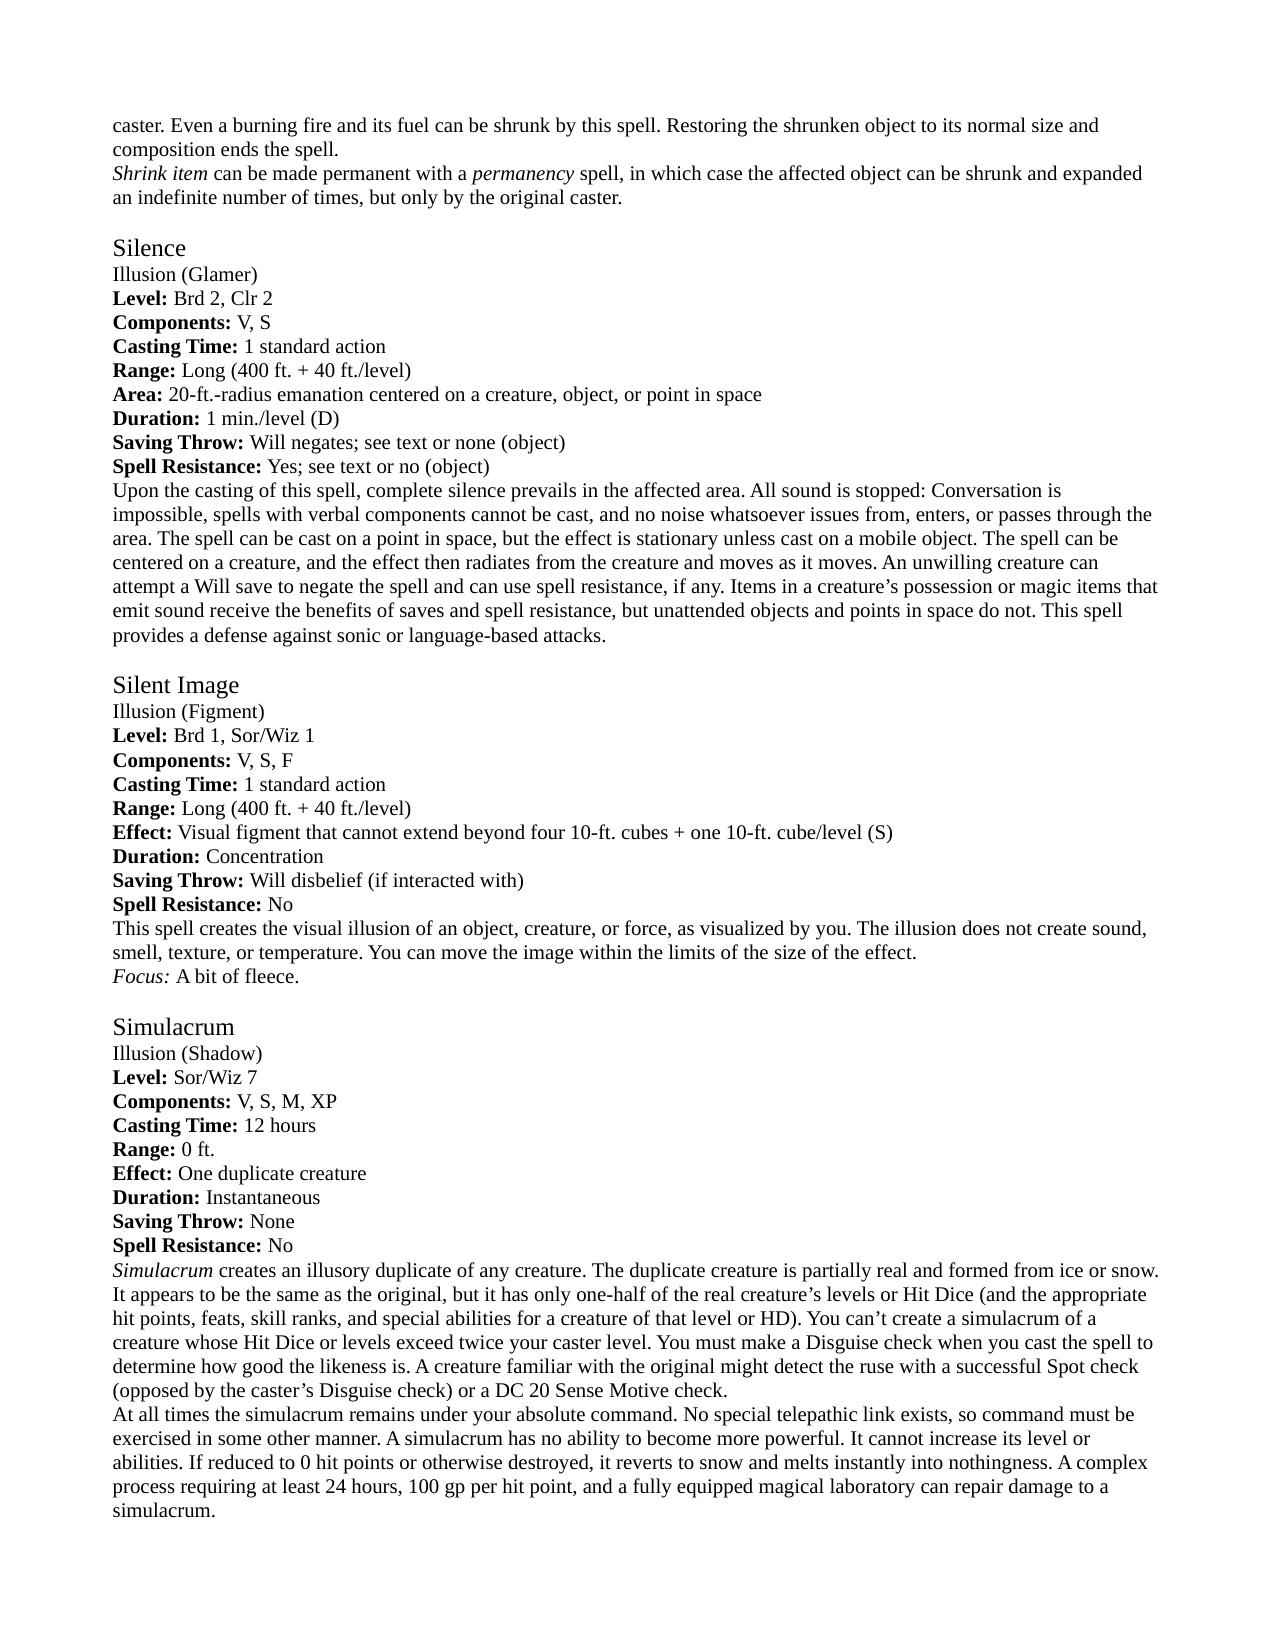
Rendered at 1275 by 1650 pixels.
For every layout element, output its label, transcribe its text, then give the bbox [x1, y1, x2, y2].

text Level: Brd 2, Clr 2 [112, 286, 1162, 310]
text At all times the simulacrum remains under your absolute command. No special telepathic link exists, so command must be exercised in some other manner. A simulacrum has no ability to become more powerful. It cannot increase its level or abilities. If reduced to 0 hit points or otherwise destroyed, it reverts to snow and melts instantly into nothingness. A complex process requiring at least 24 hours, 100 gp per hit point, and a fully equipped magical laboratory can repair damage to a simulacrum. [112, 1402, 1162, 1522]
text Casting Time: 1 standard action [112, 772, 1162, 796]
text Spell Resistance: Yes; see text or no (object) [112, 454, 1162, 478]
text Components: V, S, F [112, 747, 1162, 772]
text Area: 20-ft.-radius emanation centered on a creature, object, or point in space [112, 382, 1162, 406]
text Shrink item can be made permanent with a permanency spell, in which case the affected object can be shrunk and expanded an indefinite number of times, but only by the original caster. [112, 161, 1162, 209]
text Casting Time: 12 hours [112, 1113, 1162, 1137]
text Duration: Concentration [112, 844, 1162, 868]
text Range: 0 ft. [112, 1137, 1162, 1161]
text Illusion (Figment) [112, 699, 1162, 723]
text Effect: One duplicate creature [112, 1161, 1162, 1185]
text Illusion (Shadow) [112, 1041, 1162, 1065]
text Components: V, S, M, XP [112, 1089, 1162, 1113]
text Saving Throw: Will negates; see text or none (object) [112, 430, 1162, 454]
text Spell Resistance: No [112, 1233, 1162, 1257]
text Components: V, S [112, 310, 1162, 334]
text Duration: Instantaneous [112, 1185, 1162, 1209]
text Saving Throw: Will disbelief (if interacted with) [112, 868, 1162, 892]
text Effect: Visual figment that cannot extend beyond four 10-ft. cubes + one 10-ft. cube/level (S) [112, 820, 1162, 844]
text Simulacrum [112, 1012, 1162, 1041]
text Range: Long (400 ft. + 40 ft./level) [112, 796, 1162, 820]
text Focus: A bit of fleece. [112, 964, 1162, 988]
text caster. Even a burning fire and its fuel can be shrunk by this spell. Restoring the shrunken object to its normal size and composition ends the spell. [112, 112, 1162, 161]
text Simulacrum creates an illusory duplicate of any creature. The duplicate creature is partially real and formed from ice or snow. It appears to be the same as the original, but it has only one-half of the real creature’s levels or Hit Dice (and the appropriate hit points, feats, skill ranks, and special abilities for a creature of that level or HD). You can’t create a simulacrum of a creature whose Hit Dice or levels exceed twice your caster level. You must make a Disguise check when you cast the spell to determine how good the likeness is. A creature familiar with the original might detect the ruse with a successful Spot check (opposed by the caster’s Disguise check) or a DC 20 Sense Motive check. [112, 1257, 1162, 1402]
text Level: Brd 1, Sor/Wiz 1 [112, 723, 1162, 747]
text Duration: 1 min./level (D) [112, 406, 1162, 430]
text Spell Resistance: No [112, 892, 1162, 916]
text Silence [112, 233, 1162, 262]
text Range: Long (400 ft. + 40 ft./level) [112, 358, 1162, 382]
text This spell creates the visual illusion of an object, creature, or force, as visualized by you. The illusion does not create sound, smell, texture, or temperature. You can move the image within the limits of the size of the effect. [112, 916, 1162, 964]
text Silent Image [112, 671, 1162, 699]
text Illusion (Glamer) [112, 262, 1162, 286]
text Upon the casting of this spell, complete silence prevails in the affected area. All sound is stopped: Conversation is impossible, spells with verbal components cannot be cast, and no noise whatsoever issues from, enters, or passes through the area. The spell can be cast on a point in space, but the effect is stationary unless cast on a mobile object. The spell can be centered on a creature, and the effect then radiates from the creature and moves as it moves. An unwilling creature can attempt a Will save to negate the spell and can use spell resistance, if any. Items in a creature’s possession or magic items that emit sound receive the benefits of saves and spell resistance, but unattended objects and points in space do not. This spell provides a defense against sonic or language-based attacks. [112, 478, 1162, 647]
text Level: Sor/Wiz 7 [112, 1065, 1162, 1089]
text Casting Time: 1 standard action [112, 334, 1162, 358]
text Saving Throw: None [112, 1209, 1162, 1233]
